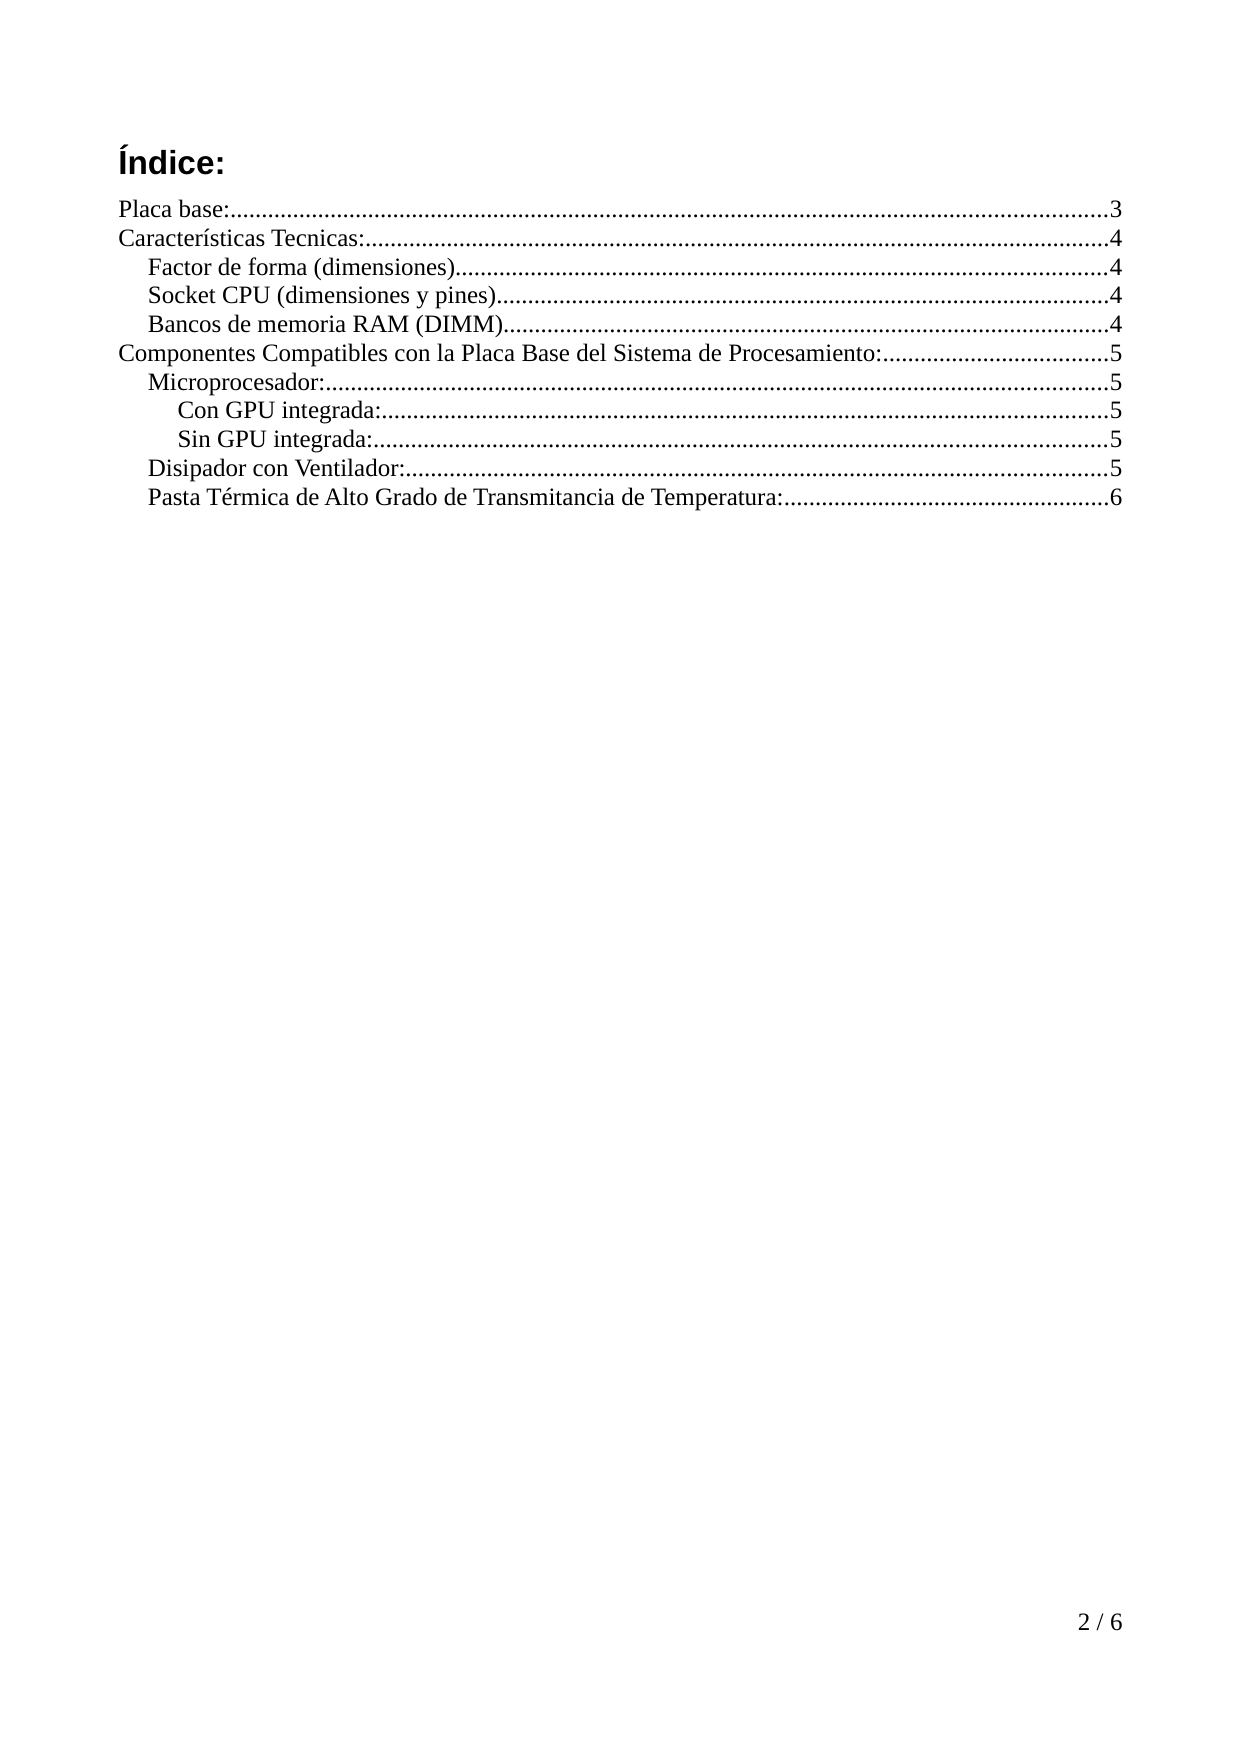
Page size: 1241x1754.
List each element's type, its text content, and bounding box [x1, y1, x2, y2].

text Factor de forma (dimensiones) 4 [148, 252, 1122, 280]
text Componentes Compatibles con la Placa Base del Sistema de Procesamiento: 5 [118, 338, 1122, 367]
text Características Tecnicas: 4 [118, 223, 1122, 252]
text Placa base: 3 [118, 194, 1122, 223]
text Disipador con Ventilador: 5 [148, 453, 1122, 482]
text Sin GPU integrada: 5 [177, 424, 1122, 453]
subtitle Índice: [118, 143, 1122, 182]
text Socket CPU (dimensiones y pines) 4 [148, 280, 1122, 309]
text Microprocesador: 5 [148, 367, 1122, 395]
text Con GPU integrada: 5 [177, 395, 1122, 424]
text Pasta Térmica de Alto Grado de Transmitancia de Temperatura: 6 [148, 482, 1122, 510]
text Bancos de memoria RAM (DIMM) 4 [148, 309, 1122, 338]
